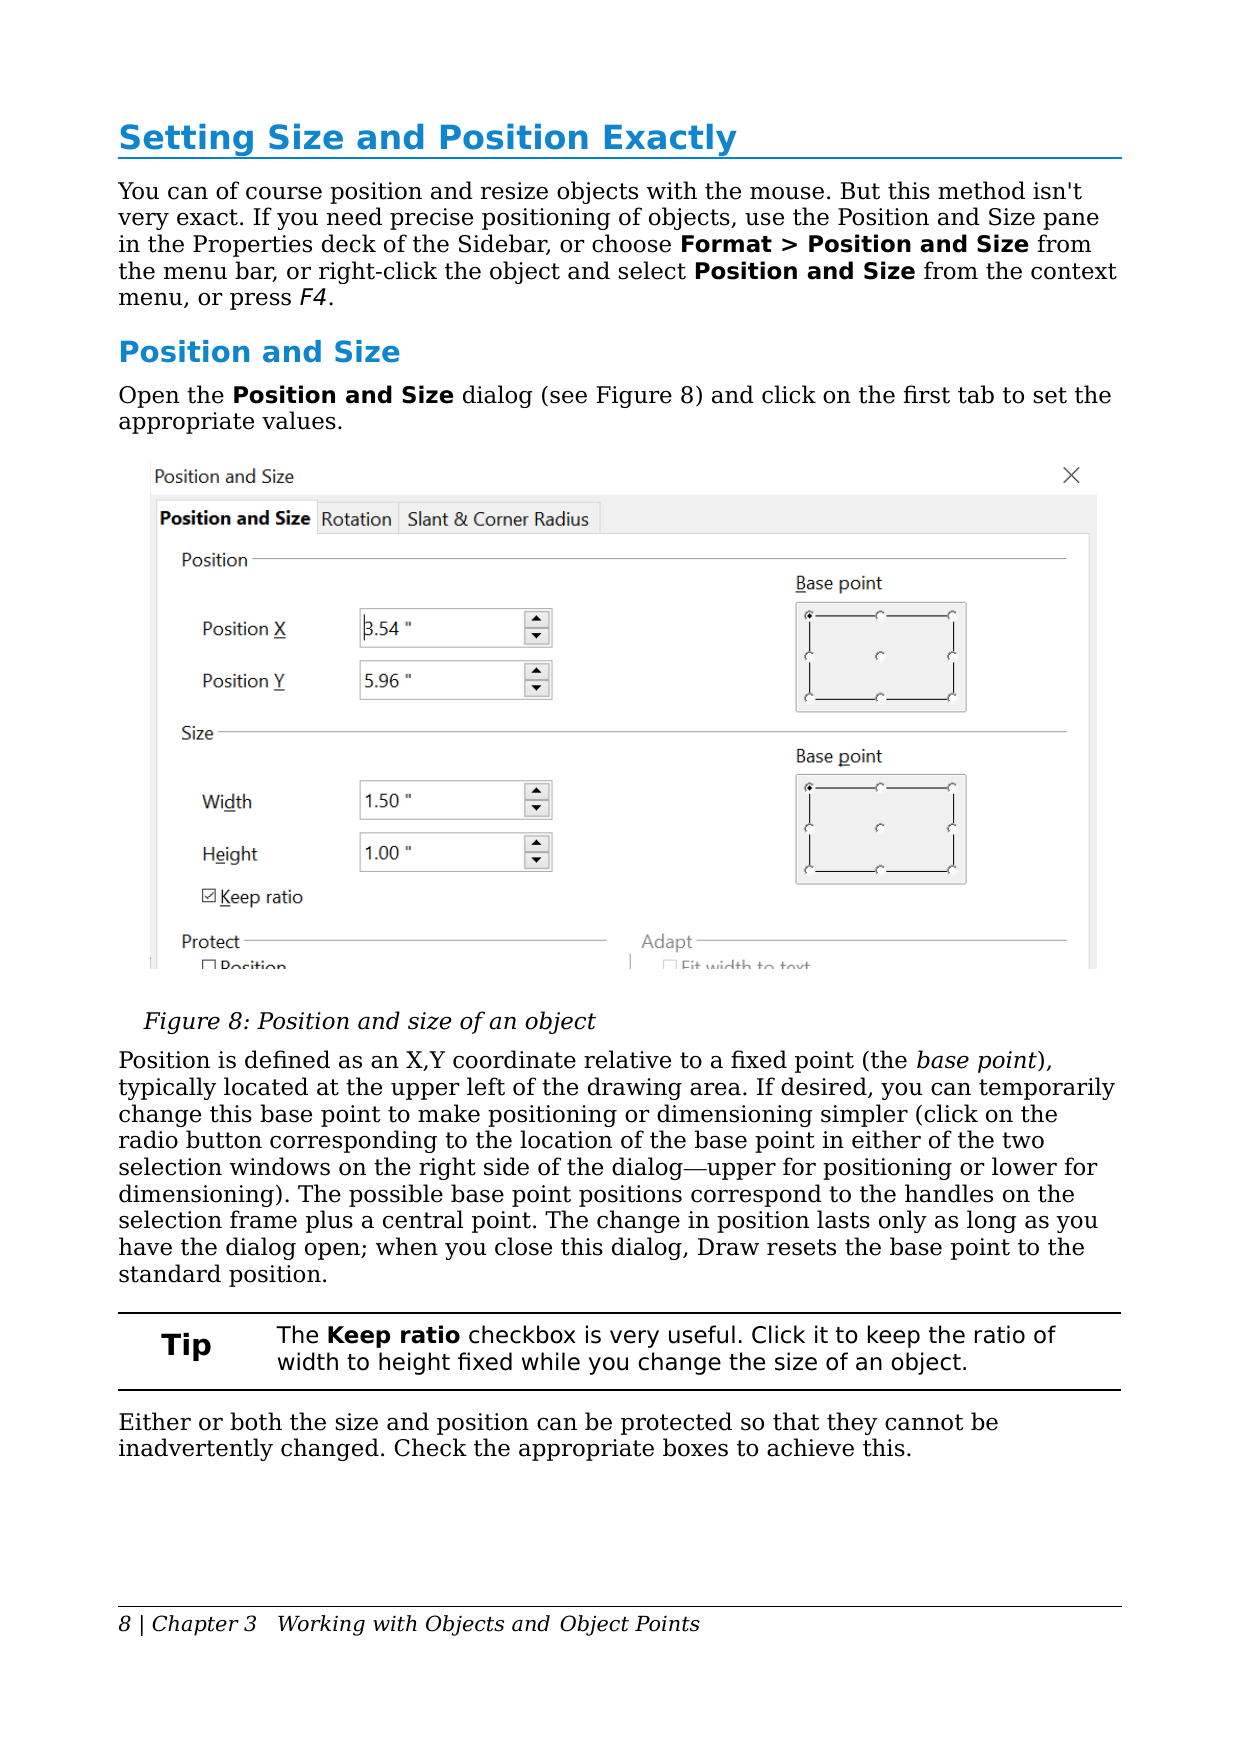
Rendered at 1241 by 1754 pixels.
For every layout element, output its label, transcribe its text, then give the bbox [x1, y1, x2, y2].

table_header Tip [118, 1314, 255, 1389]
text Figure 8: Position and size of an object [143, 1008, 1097, 1035]
picture [150, 460, 1097, 969]
text Open the Position and Size dialog (see Figure 8) and click on the first tab to set the appropriate values. [118, 382, 1122, 435]
text Position is defined as an X,Y coordinate relative to a fixed point (the base point), typically located at the upper left of the drawing area. If desired, you can temporarily change this base point to make positioning or dimensioning simpler (click on the radio button corresponding to the location of the base point in either of the two selection windows on the right side of the dialog—upper for positioning or lower for dimensioning). The possible base point positions correspond to the handles on the selection frame plus a central point. The change in position lasts only as long as you have the dialog open; when you close this dialog, Draw resets the base point to the standard position. [118, 1047, 1122, 1287]
text Either or both the size and position can be protected so that they cannot be inadvertently changed. Check the appropriate boxes to achieve this. [118, 1409, 1122, 1462]
subtitle Setting Size and Position Exactly [118, 118, 1122, 157]
subtitle Position and Size [118, 336, 1122, 369]
text You can of course position and resize objects with the mouse. But this method isn't very exact. If you need precise positioning of objects, use the Position and Size pane in the Properties deck of the Sidebar, or choose Format > Position and Size from the menu bar, or right-click the object and select Position and Size from the context menu, or press F4. [118, 178, 1122, 311]
table_header The Keep ratio checkbox is very useful. Click it to keep the ratio of width to height fixed while you change the size of an object. [255, 1314, 1121, 1389]
